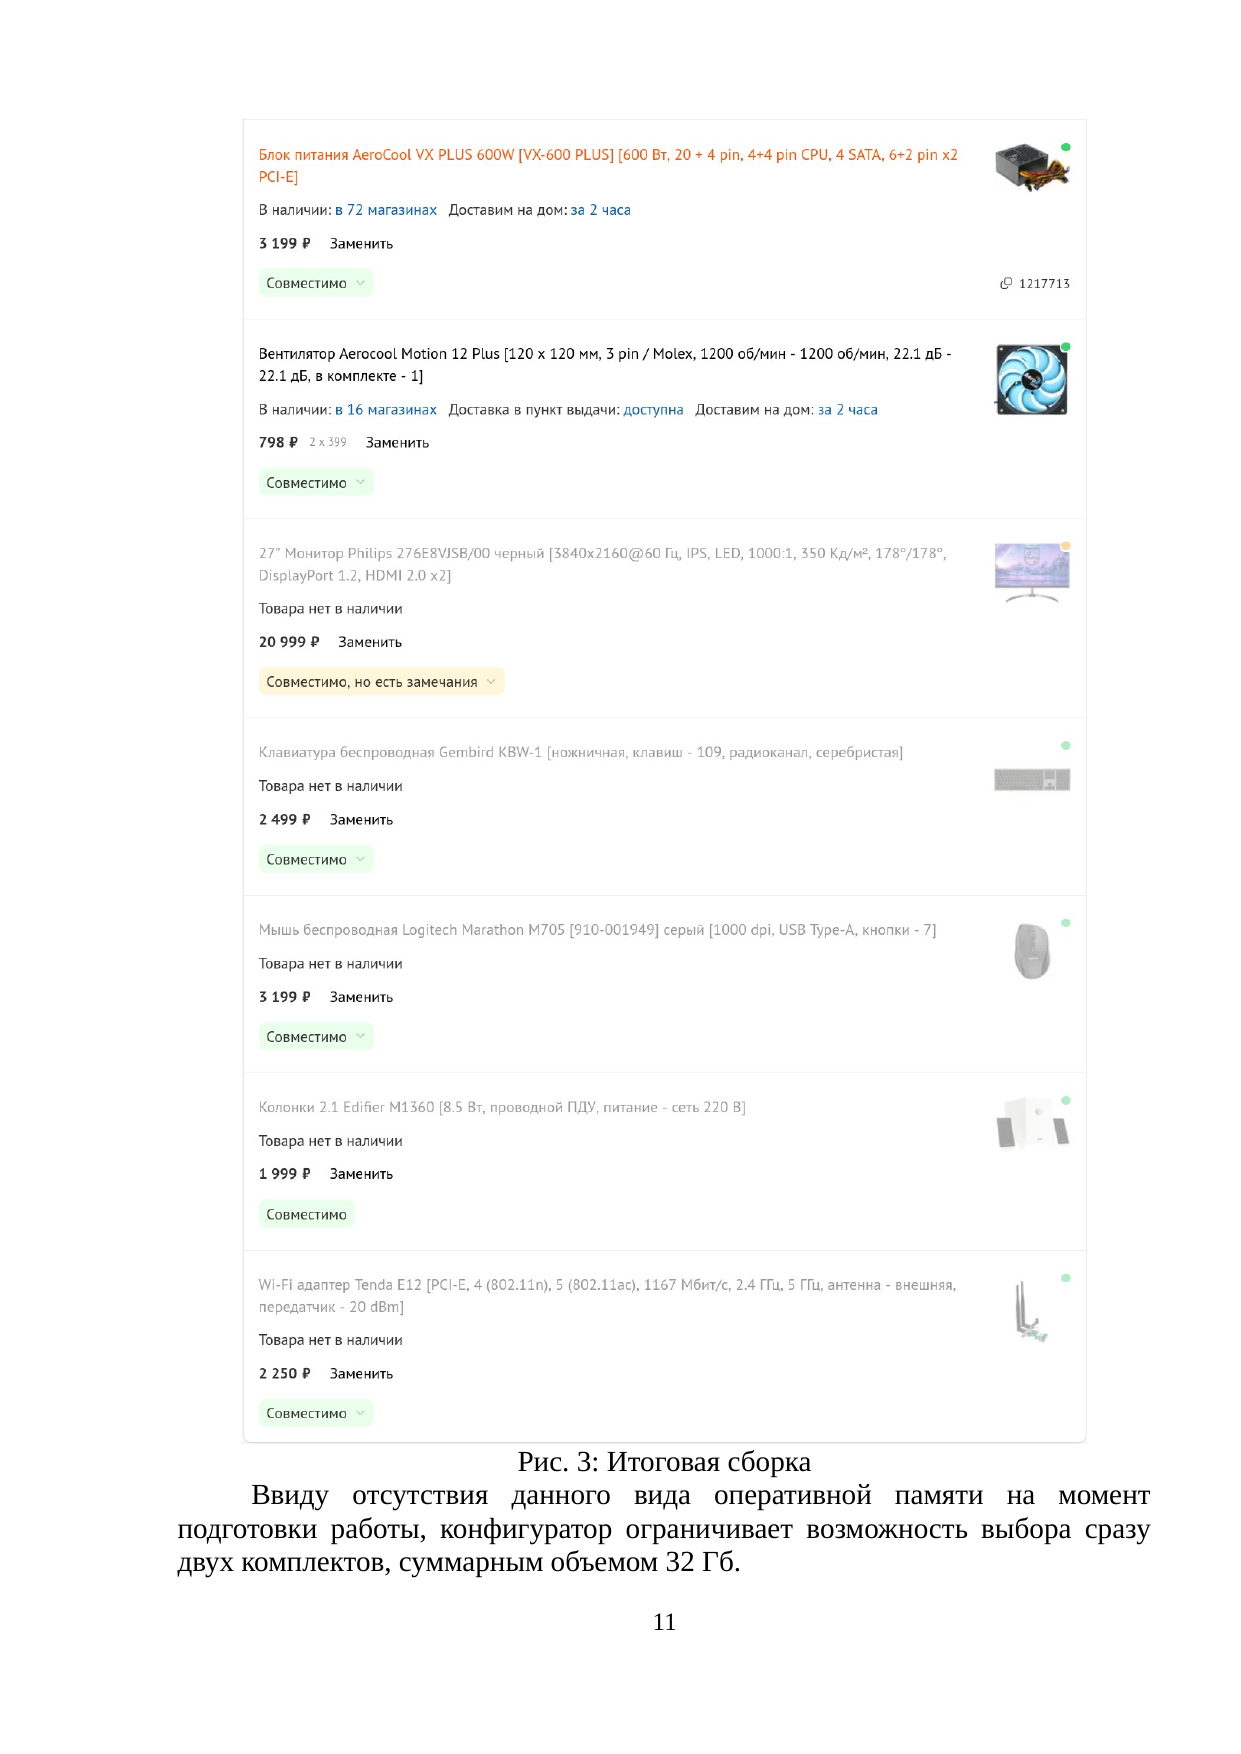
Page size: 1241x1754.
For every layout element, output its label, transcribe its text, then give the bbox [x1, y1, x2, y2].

picture [241, 118, 1087, 1444]
text Ввиду отсутствия данного вида оперативной памяти на момент подготовки работы, конфигуратор ограничивает возможность выбора сразу двух комплектов, суммарным объемом 32 Гб. [177, 118, 1152, 1578]
text Рис. 3: Итоговая сборка [242, 1444, 1087, 1477]
